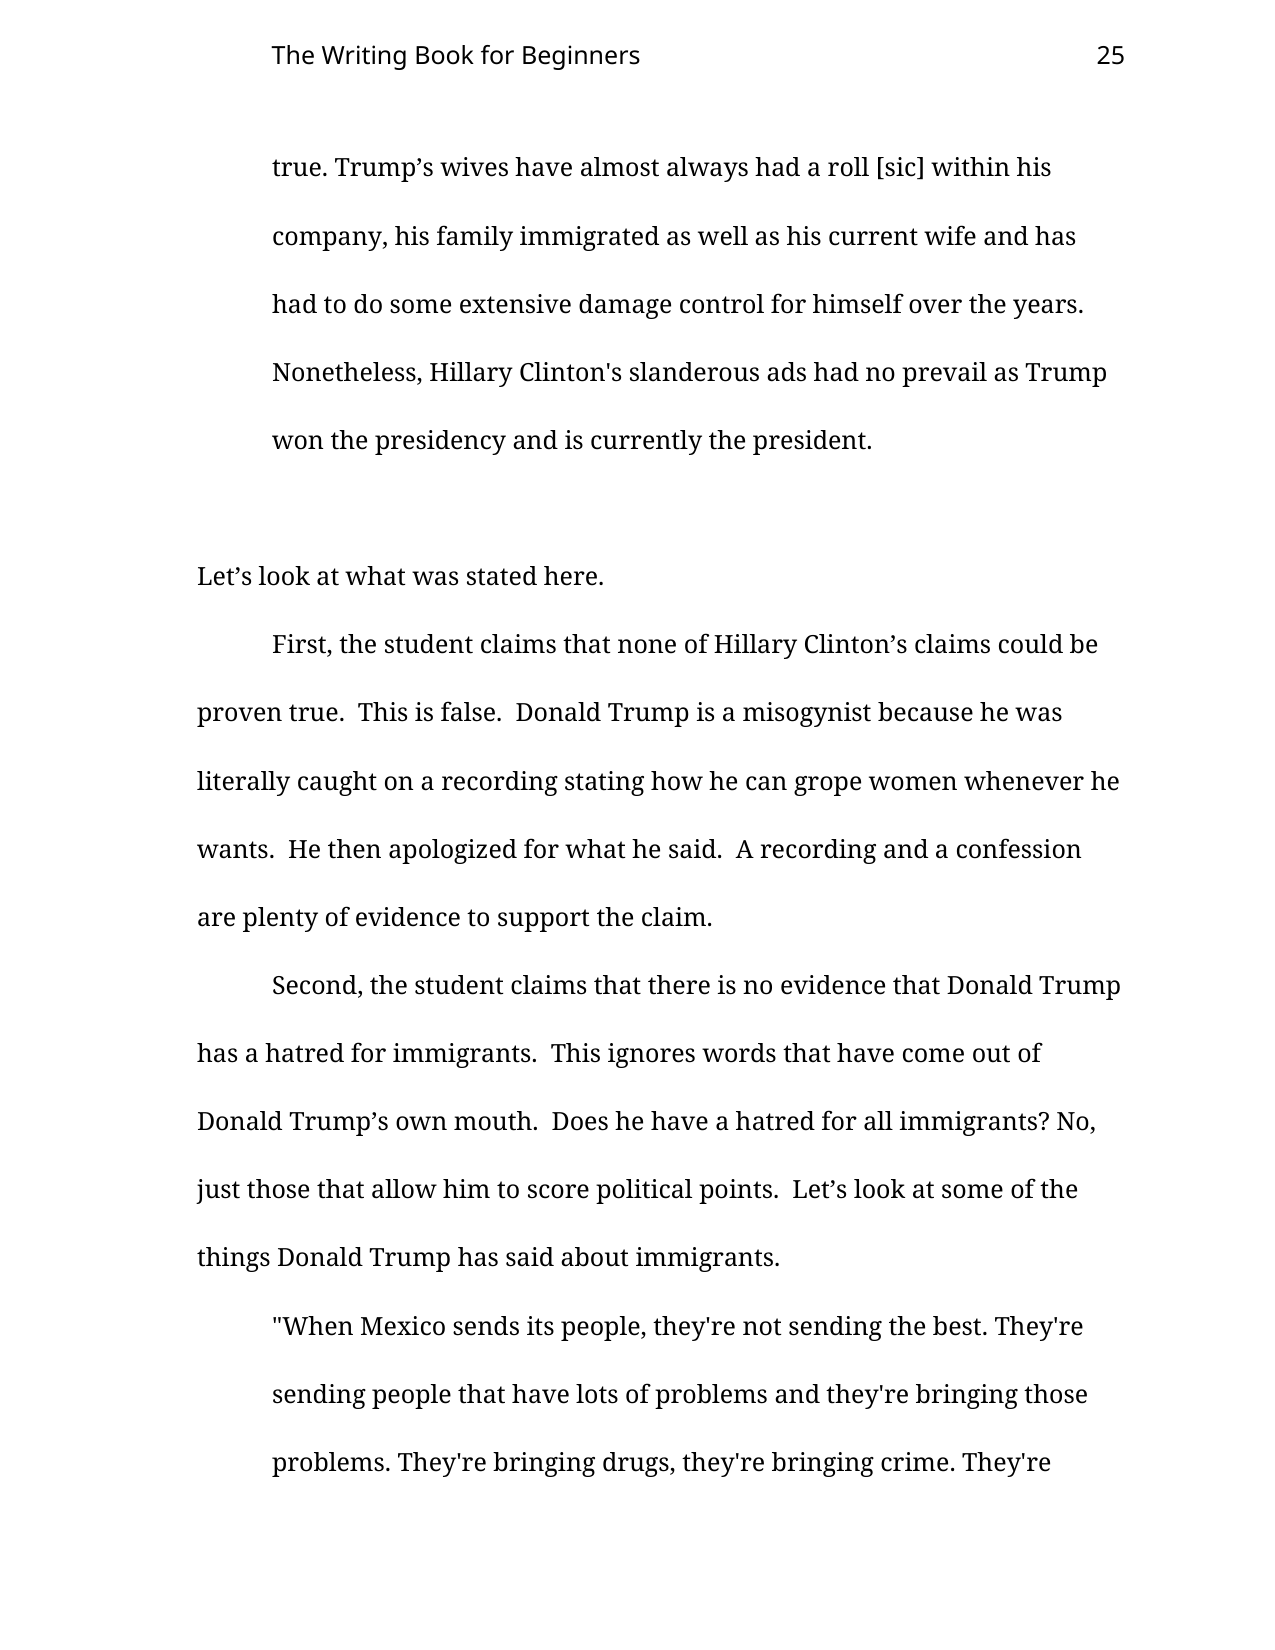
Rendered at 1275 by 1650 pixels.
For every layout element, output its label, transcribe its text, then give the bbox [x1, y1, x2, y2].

text Second, the student claims that there is no evidence that Donald Trump has a hatred for immigrants. This ignores words that have come out of Donald Trump’s own mouth. Does he have a hatred for all immigrants? No, just those that allow him to score political points. Let’s look at some of the things Donald Trump has said about immigrants. [197, 967, 1125, 1274]
text First, the student claims that none of Hillary Clinton’s claims could be proven true. This is false. Donald Trump is a misogynist because he was literally caught on a recording stating how he can grope women whenever he wants. He then apologized for what he said. A recording and a confession are plenty of evidence to support the claim. [197, 627, 1125, 933]
text true. Trump’s wives have almost always had a roll [sic] within his company, his family immigrated as well as his current wife and has had to do some extensive damage control for himself over the years. Nonetheless, Hillary Clinton's slanderous ads had no prevail as Trump won the presidency and is currently the president. [197, 150, 1125, 457]
text "When Mexico sends its people, they're not sending the best. They're sending people that have lots of problems and they're bringing those problems. They're bringing drugs, they're bringing crime. They're [272, 1308, 1125, 1478]
text Let’s look at what was stated here. [197, 559, 1125, 593]
